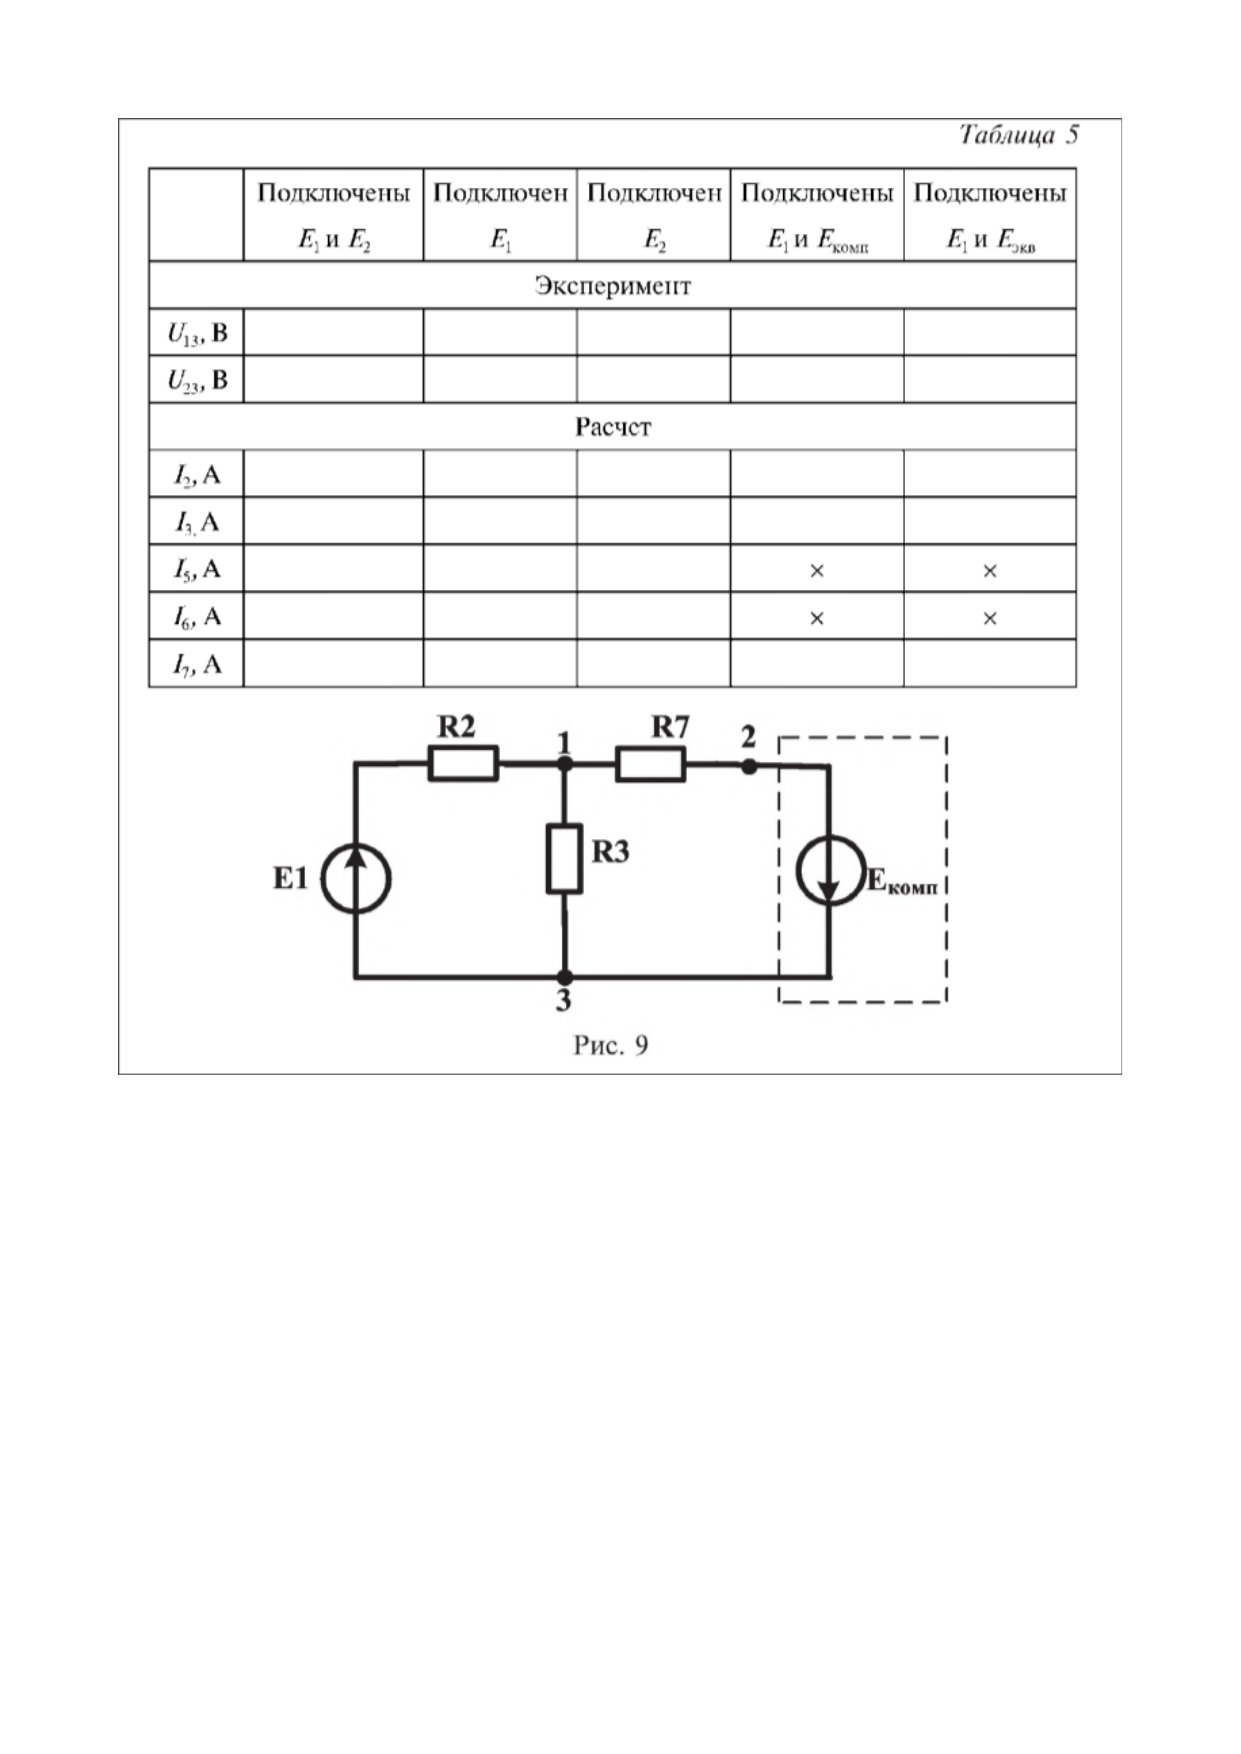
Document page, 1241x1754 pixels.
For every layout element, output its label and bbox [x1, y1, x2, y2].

picture [118, 118, 1123, 1075]
